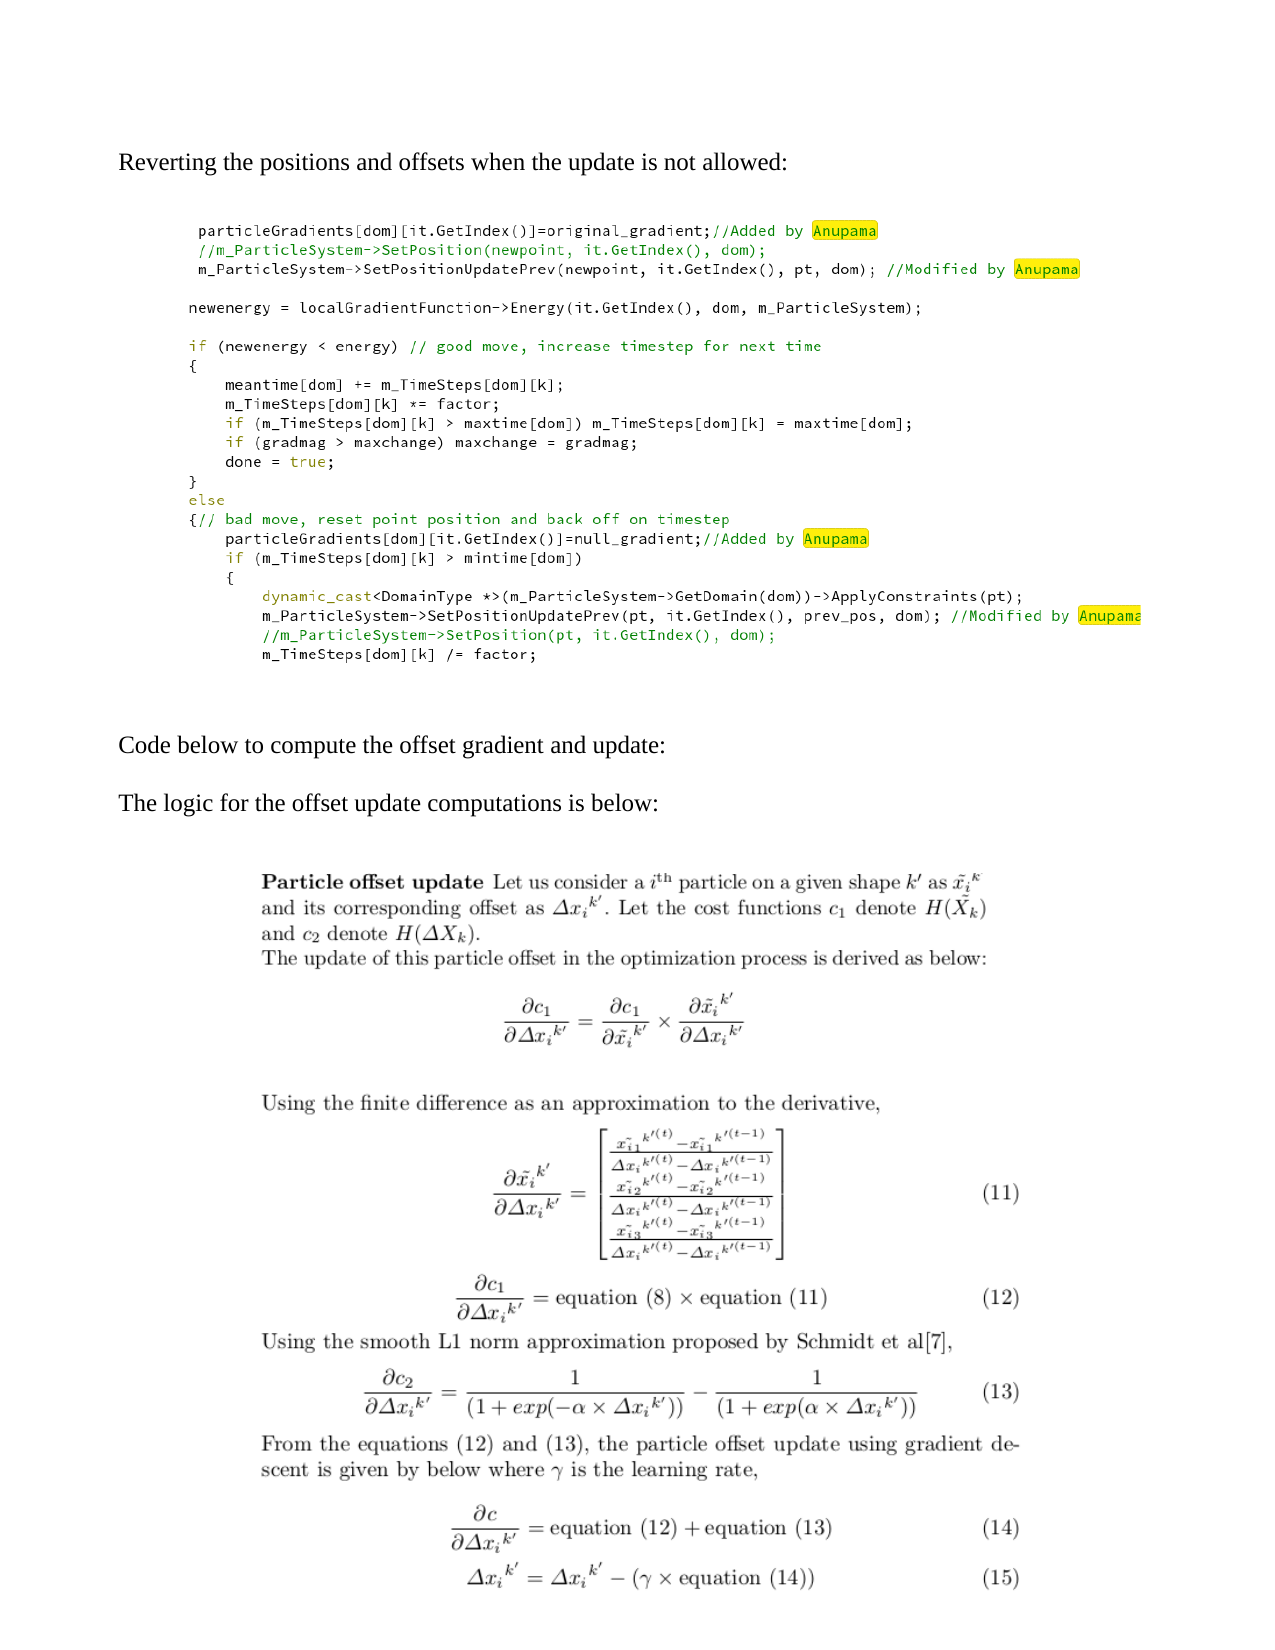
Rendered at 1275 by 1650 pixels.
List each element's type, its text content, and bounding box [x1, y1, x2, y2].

text Reverting the positions and offsets when the update is not allowed: [118, 147, 1157, 176]
text Code below to compute the offset gradient and update: [118, 730, 1157, 759]
picture [223, 873, 1045, 1595]
picture [134, 204, 1141, 673]
text The logic for the offset update computations is below: [118, 788, 1157, 816]
